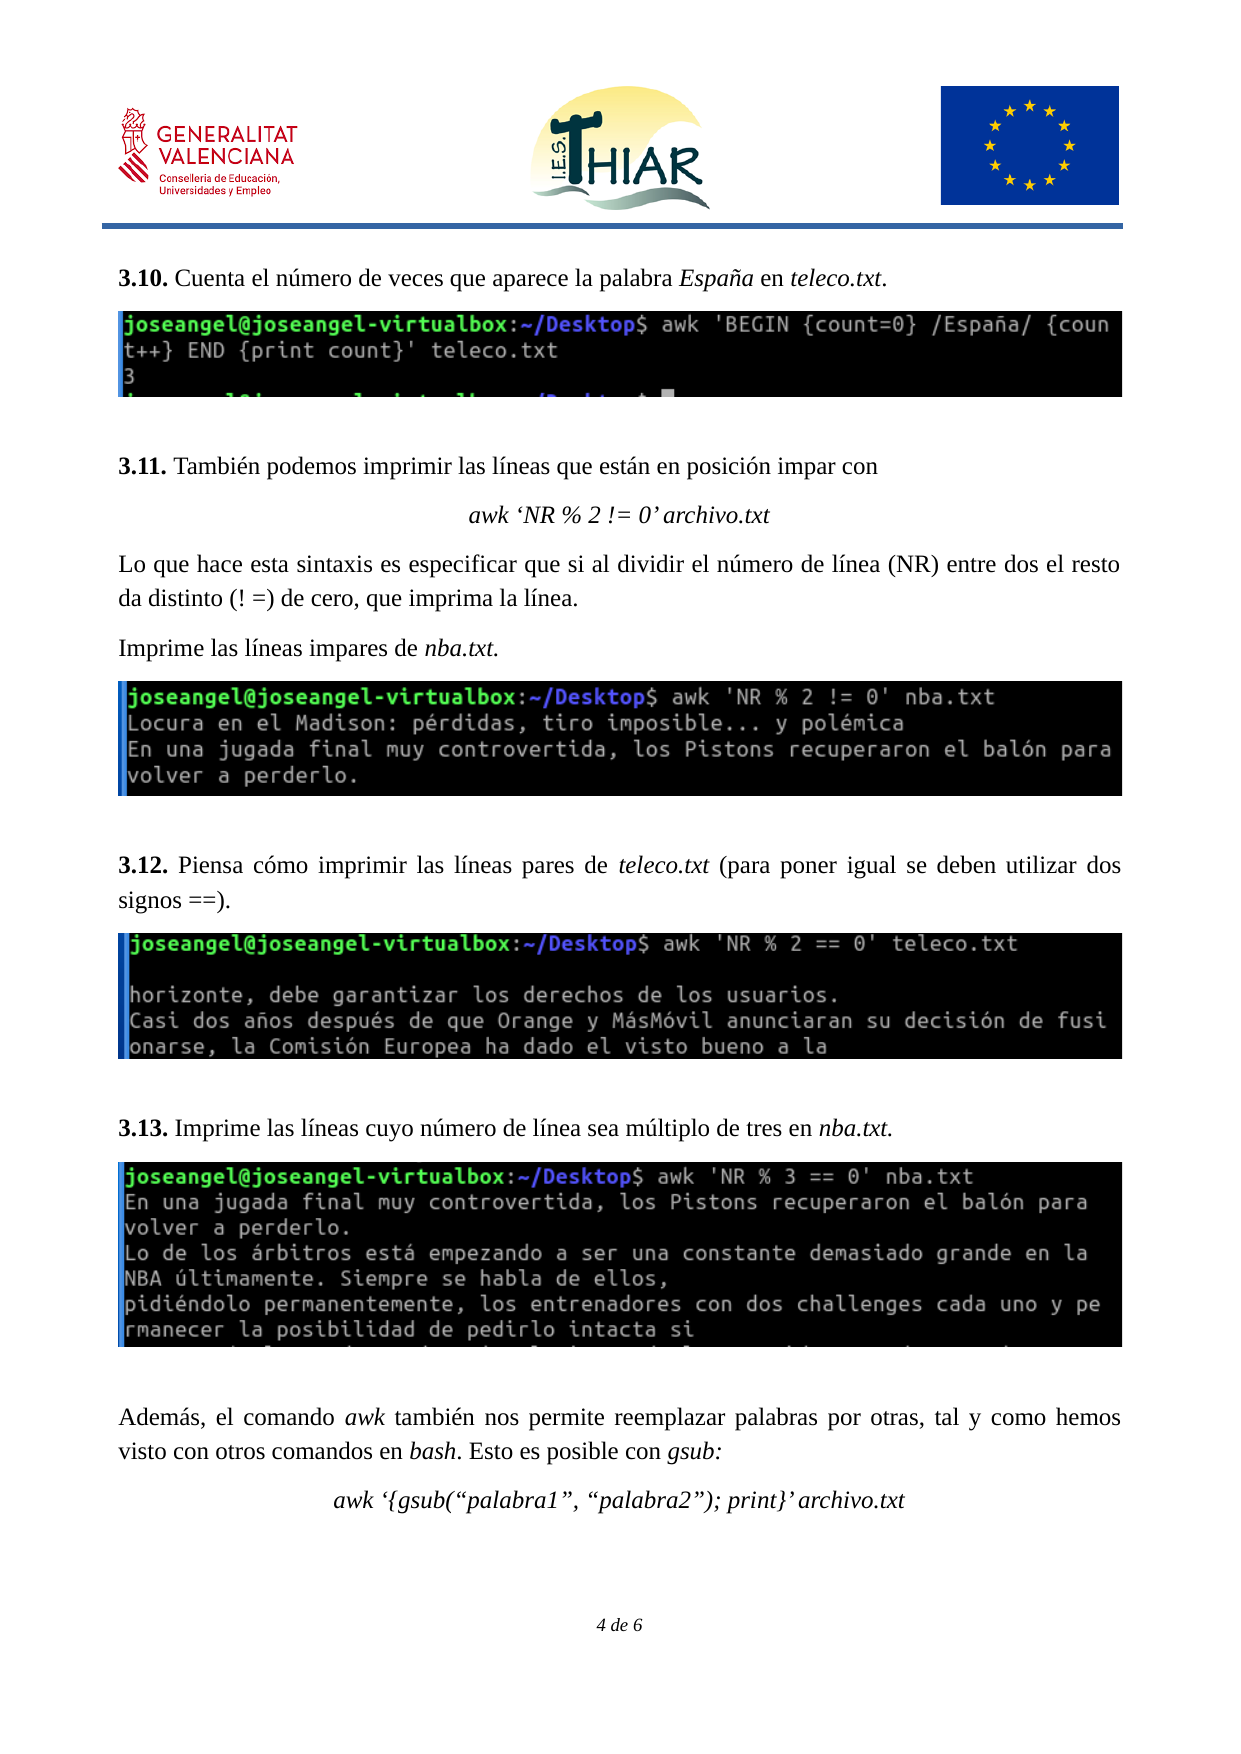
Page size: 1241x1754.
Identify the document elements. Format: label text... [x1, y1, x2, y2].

picture [118, 933, 1123, 1059]
picture [530, 86, 710, 210]
text Imprime las líneas impares de nba.txt. [118, 633, 1122, 661]
text 3.10. Cuenta el número de veces que aparece la palabra España en teleco.txt. [118, 263, 1122, 291]
picture [112, 103, 308, 206]
text 3.12. Piensa cómo imprimir las líneas pares de teleco.txt (para poner igual se deben utilizar dos signos ==). [118, 850, 1122, 914]
picture [940, 86, 1119, 205]
text 3.13. Imprime las líneas cuyo número de línea sea múltiplo de tres en nba.txt. [118, 1113, 1122, 1142]
picture [118, 681, 1123, 796]
text awk ‘NR % 2 != 0’ archivo.txt [118, 500, 1122, 529]
text Además, el comando awk también nos permite reemplazar palabras por otras, tal y como hemos visto con otros comandos en bash. Esto es posible con gsub: [118, 1402, 1122, 1465]
text 3.11. También podemos imprimir las líneas que están en posición impar con [118, 451, 1122, 480]
picture [118, 1162, 1123, 1347]
text awk ‘{gsub(“palabra1”, “palabra2”); print}’ archivo.txt [118, 1485, 1122, 1514]
picture [118, 311, 1123, 397]
text Lo que hace esta sintaxis es especificar que si al dividir el número de línea (NR) entre dos el resto da distinto (! =) de cero, que imprima la línea. [118, 549, 1122, 612]
